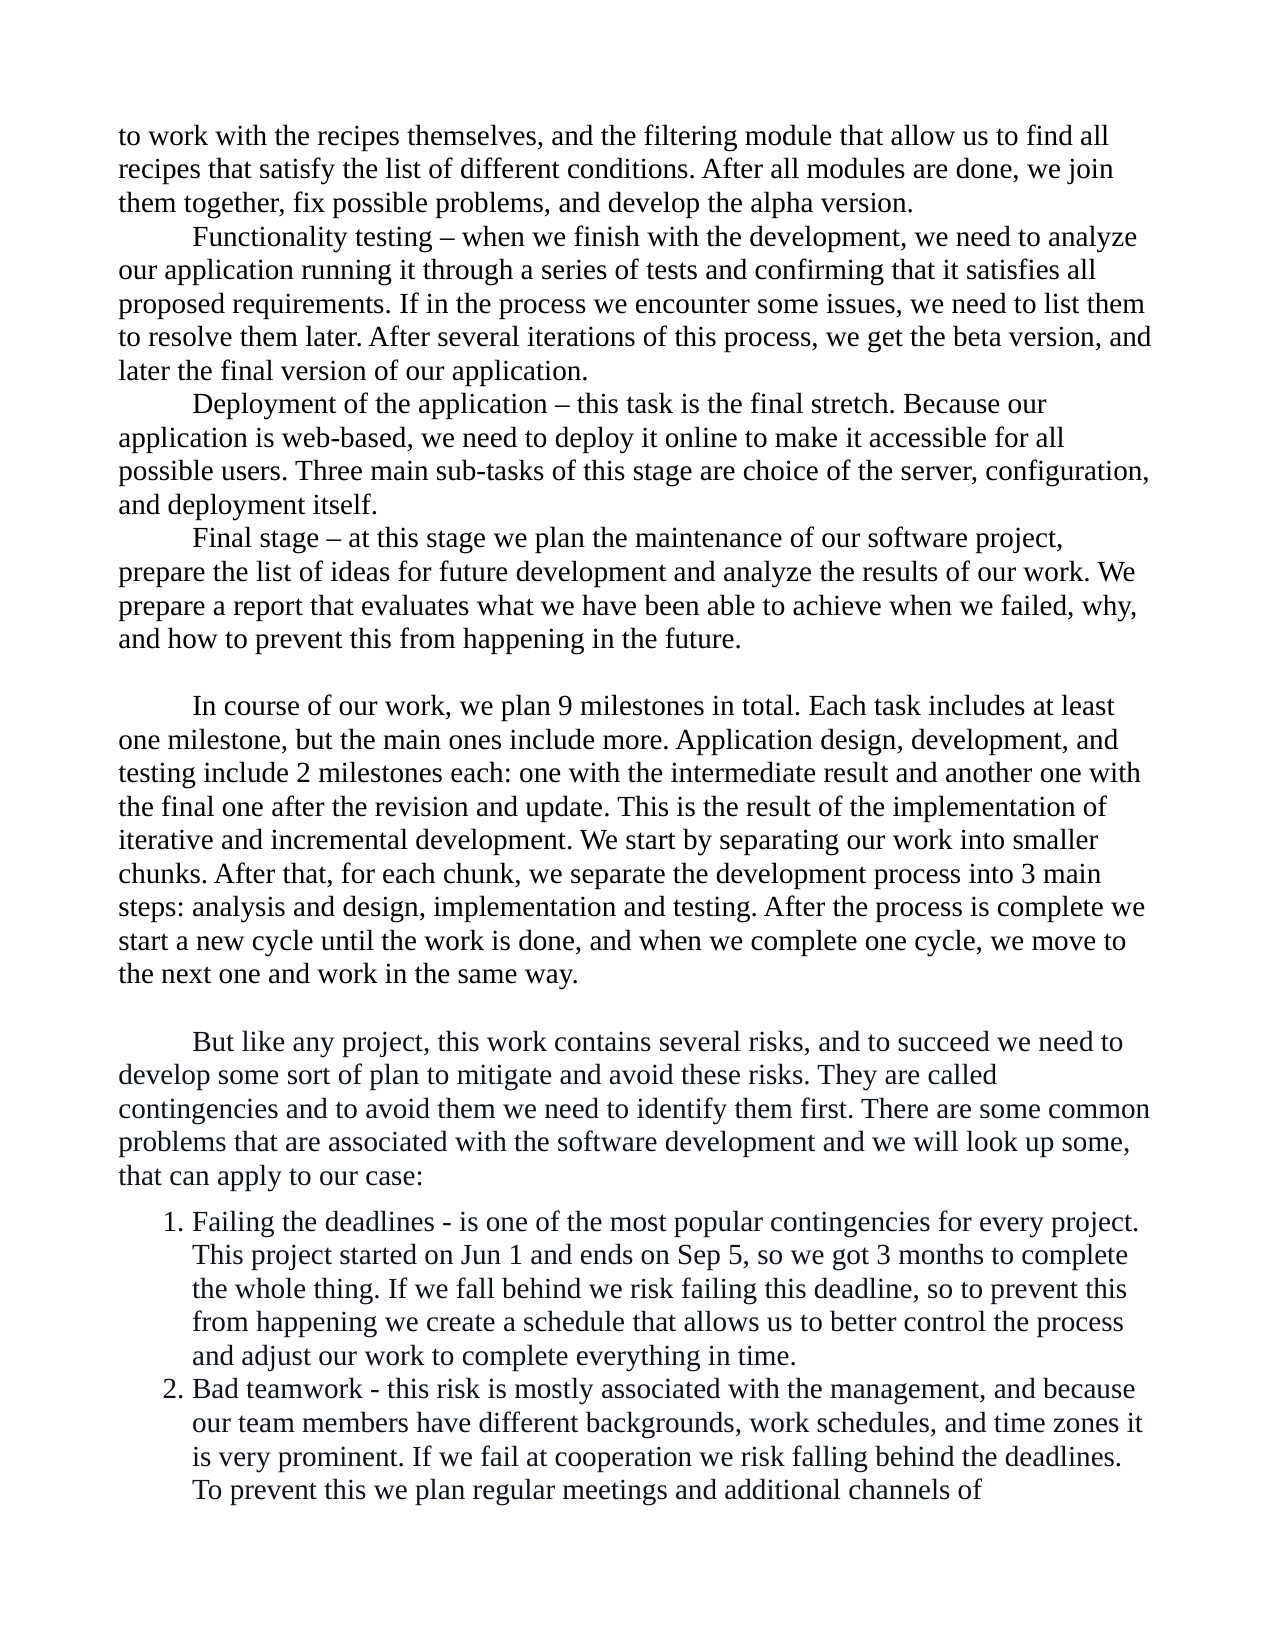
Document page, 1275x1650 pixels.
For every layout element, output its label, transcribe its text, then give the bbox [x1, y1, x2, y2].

text In course of our work, we plan 9 milestones in total. Each task includes at least one milestone, but the main ones include more. Application design, development, and testing include 2 milestones each: one with the intermediate result and another one with the final one after the revision and update. This is the result of the implementation of iterative and incremental development. We start by separating our work into smaller chunks. After that, for each chunk, we separate the development process into 3 main steps: analysis and design, implementation and testing. After the process is complete we start a new cycle until the work is done, and when we complete one cycle, we move to the next one and work in the same way. [118, 688, 1157, 990]
text But like any project, this work contains several risks, and to succeed we need to develop some sort of plan to mitigate and avoid these risks. They are called contingencies and to avoid them we need to identify them first. There are some common problems that are associated with the software development and we will look up some, that can apply to our case: [118, 1024, 1157, 1191]
list Bad teamwork - this risk is mostly associated with the management, and because our team members have different backgrounds, work schedules, and time zones it is very prominent. If we fail at cooperation we risk falling behind the deadlines. To prevent this we plan regular meetings and additional channels of [162, 1372, 1157, 1506]
text to work with the recipes themselves, and the filtering module that allow us to find all recipes that satisfy the list of different conditions. After all modules are done, we join them together, fix possible problems, and develop the alpha version. Functionality testing – when we finish with the development, we need to analyze our application running it through a series of tests and confirming that it satisfies all proposed requirements. If in the process we encounter some issues, we need to list them to resolve them later. After several iterations of this process, we get the beta version, and later the final version of our application. Deployment of the application – this task is the final stretch. Because our application is web-based, we need to deploy it online to make it accessible for all possible users. Three main sub-tasks of this stage are choice of the server, configuration, and deployment itself. Final stage – at this stage we plan the maintenance of our software project, prepare the list of ideas for future development and analyze the results of our work. We prepare a report that evaluates what we have been able to achieve when we failed, why, and how to prevent this from happening in the future. [118, 118, 1157, 655]
list Failing the deadlines - is one of the most popular contingencies for every project. This project started on Jun 1 and ends on Sep 5, so we got 3 months to complete the whole thing. If we fall behind we risk failing this deadline, so to prevent this from happening we create a schedule that allows us to better control the process and adjust our work to complete everything in time. [162, 1204, 1157, 1372]
